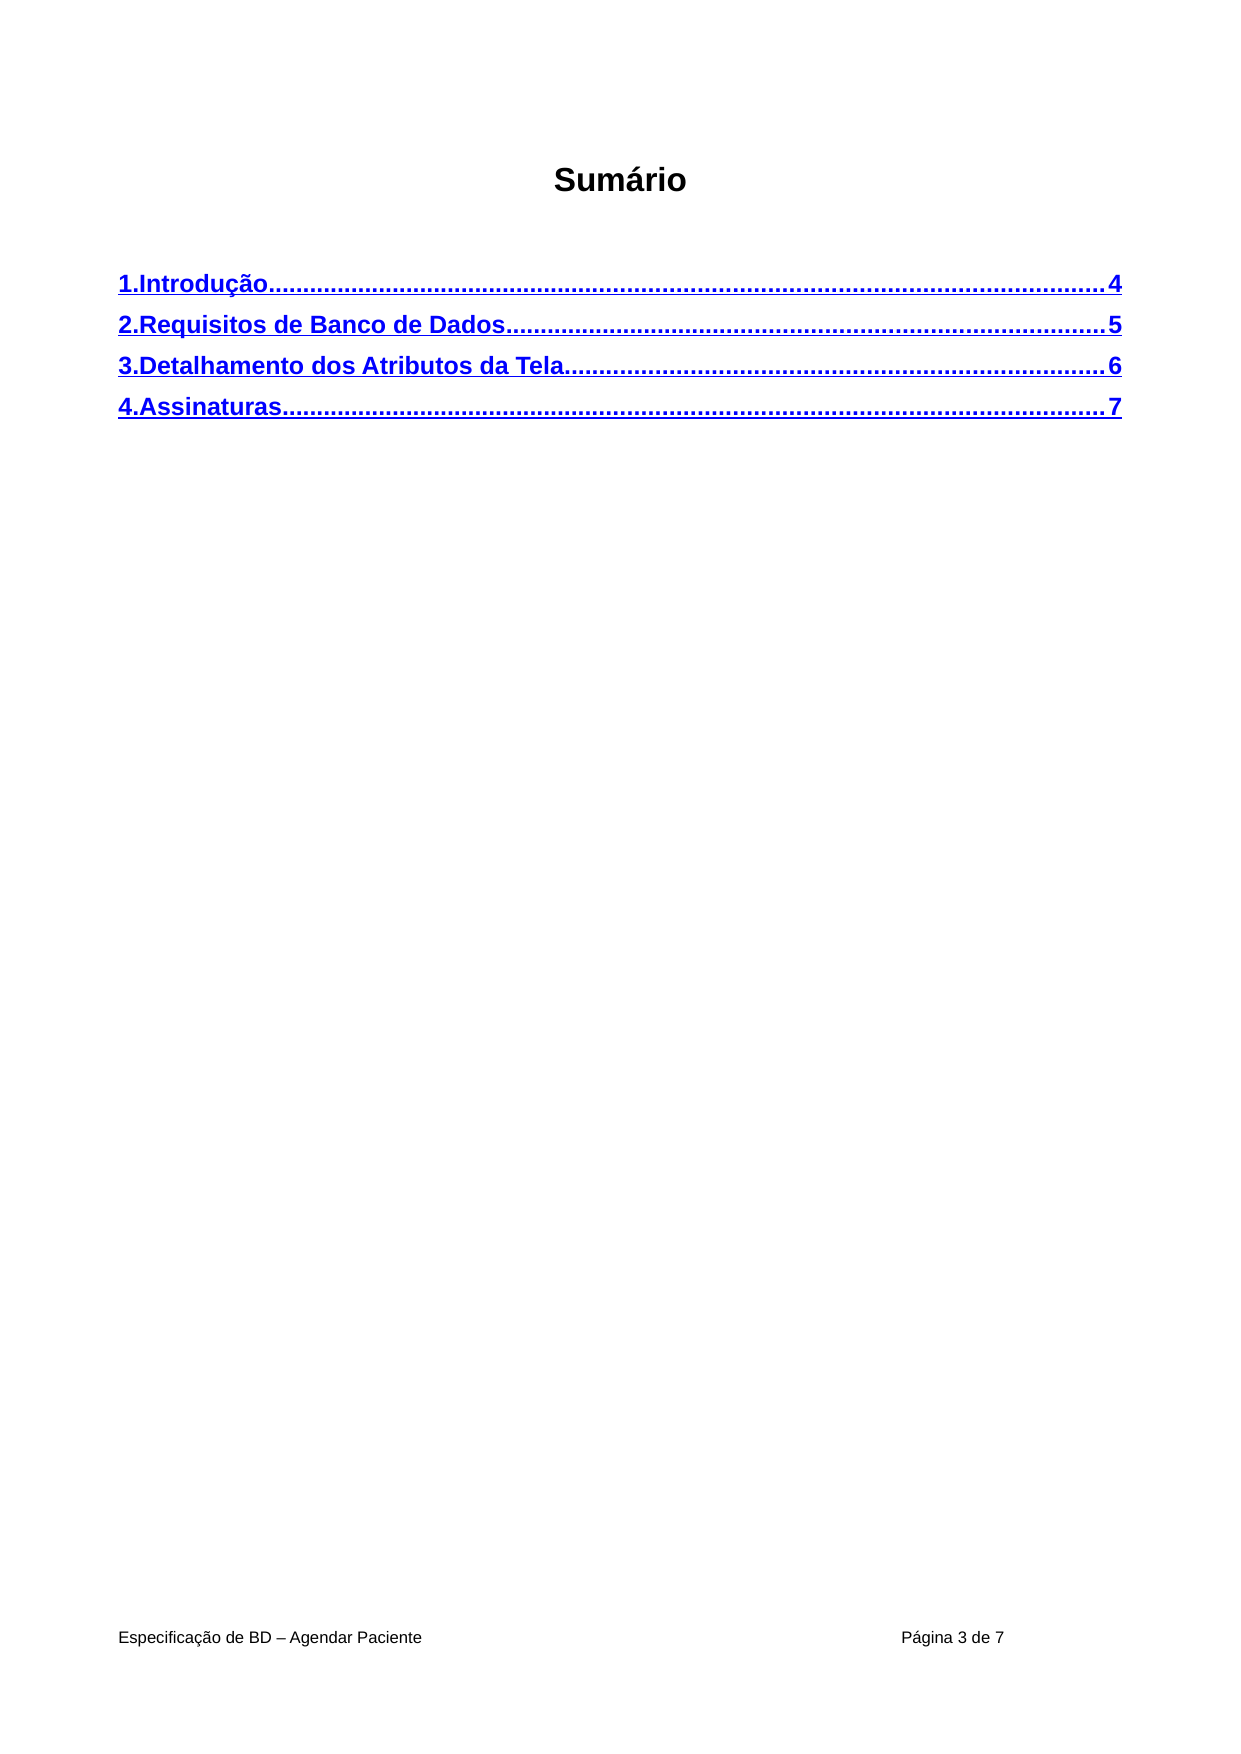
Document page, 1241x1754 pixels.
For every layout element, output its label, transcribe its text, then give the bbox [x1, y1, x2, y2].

text 1.Introdução 4 [118, 268, 1122, 294]
text 3.Detalhamento dos Atributos da Tela 6 [118, 351, 1122, 376]
text 4.Assinaturas 7 [118, 392, 1122, 417]
title Sumário [118, 160, 1122, 198]
text 2.Requisitos de Banco de Dados 5 [118, 310, 1122, 335]
